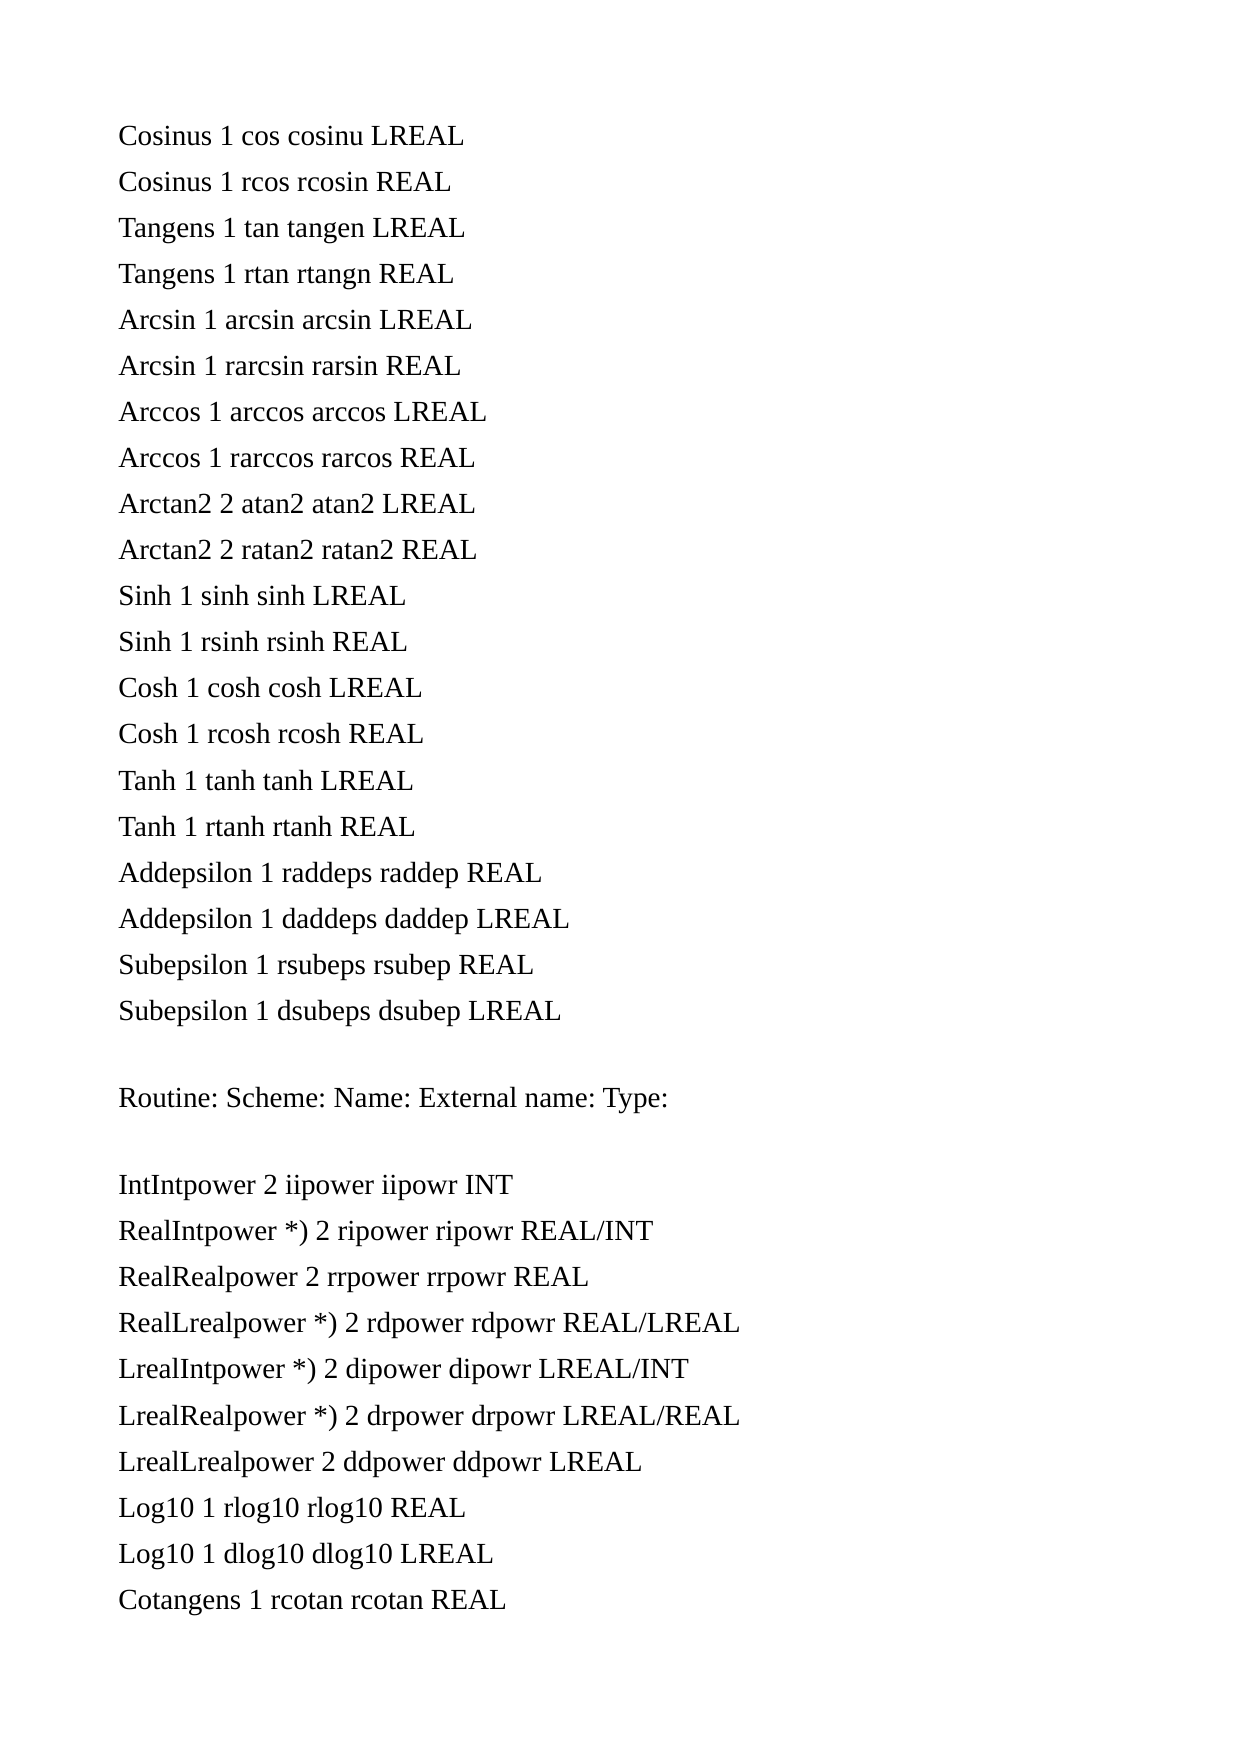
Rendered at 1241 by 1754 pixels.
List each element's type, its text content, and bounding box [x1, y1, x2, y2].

text Cosinus 1 cos cosinu LREAL [118, 118, 1122, 152]
text Log10 1 dlog10 dlog10 LREAL [118, 1536, 1122, 1569]
text Sinh 1 sinh sinh LREAL [118, 578, 1122, 612]
text Tangens 1 rtan rtangn REAL [118, 256, 1122, 290]
text Arcsin 1 rarcsin rarsin REAL [118, 348, 1122, 382]
text LrealIntpower *) 2 dipower dipowr LREAL/INT [118, 1352, 1122, 1385]
text IntIntpower 2 iipower iipowr INT [118, 1167, 1122, 1201]
text Subepsilon 1 dsubeps dsubep LREAL [118, 993, 1122, 1026]
text Arctan2 2 ratan2 ratan2 REAL [118, 532, 1122, 566]
text LrealLrealpower 2 ddpower ddpowr LREAL [118, 1444, 1122, 1477]
text Arctan2 2 atan2 atan2 LREAL [118, 486, 1122, 520]
text RealIntpower *) 2 ripower ripowr REAL/INT [118, 1213, 1122, 1247]
text RealLrealpower *) 2 rdpower rdpowr REAL/LREAL [118, 1306, 1122, 1339]
text Arccos 1 arccos arccos LREAL [118, 394, 1122, 428]
text Cotangens 1 rcotan rcotan REAL [118, 1582, 1122, 1615]
text Addepsilon 1 raddeps raddep REAL [118, 855, 1122, 888]
text Cosh 1 rcosh rcosh REAL [118, 717, 1122, 750]
text Cosh 1 cosh cosh LREAL [118, 671, 1122, 704]
text RealRealpower 2 rrpower rrpowr REAL [118, 1259, 1122, 1293]
text Routine: Scheme: Name: External name: Type: [118, 1080, 1122, 1114]
text Log10 1 rlog10 rlog10 REAL [118, 1490, 1122, 1523]
text Tangens 1 tan tangen LREAL [118, 210, 1122, 244]
text Arcsin 1 arcsin arcsin LREAL [118, 302, 1122, 336]
text Sinh 1 rsinh rsinh REAL [118, 624, 1122, 658]
text Addepsilon 1 daddeps daddep LREAL [118, 901, 1122, 934]
text Arccos 1 rarccos rarcos REAL [118, 440, 1122, 474]
text LrealRealpower *) 2 drpower drpowr LREAL/REAL [118, 1398, 1122, 1431]
text Tanh 1 rtanh rtanh REAL [118, 809, 1122, 842]
text Tanh 1 tanh tanh LREAL [118, 763, 1122, 796]
text Subepsilon 1 rsubeps rsubep REAL [118, 947, 1122, 980]
text Cosinus 1 rcos rcosin REAL [118, 164, 1122, 198]
